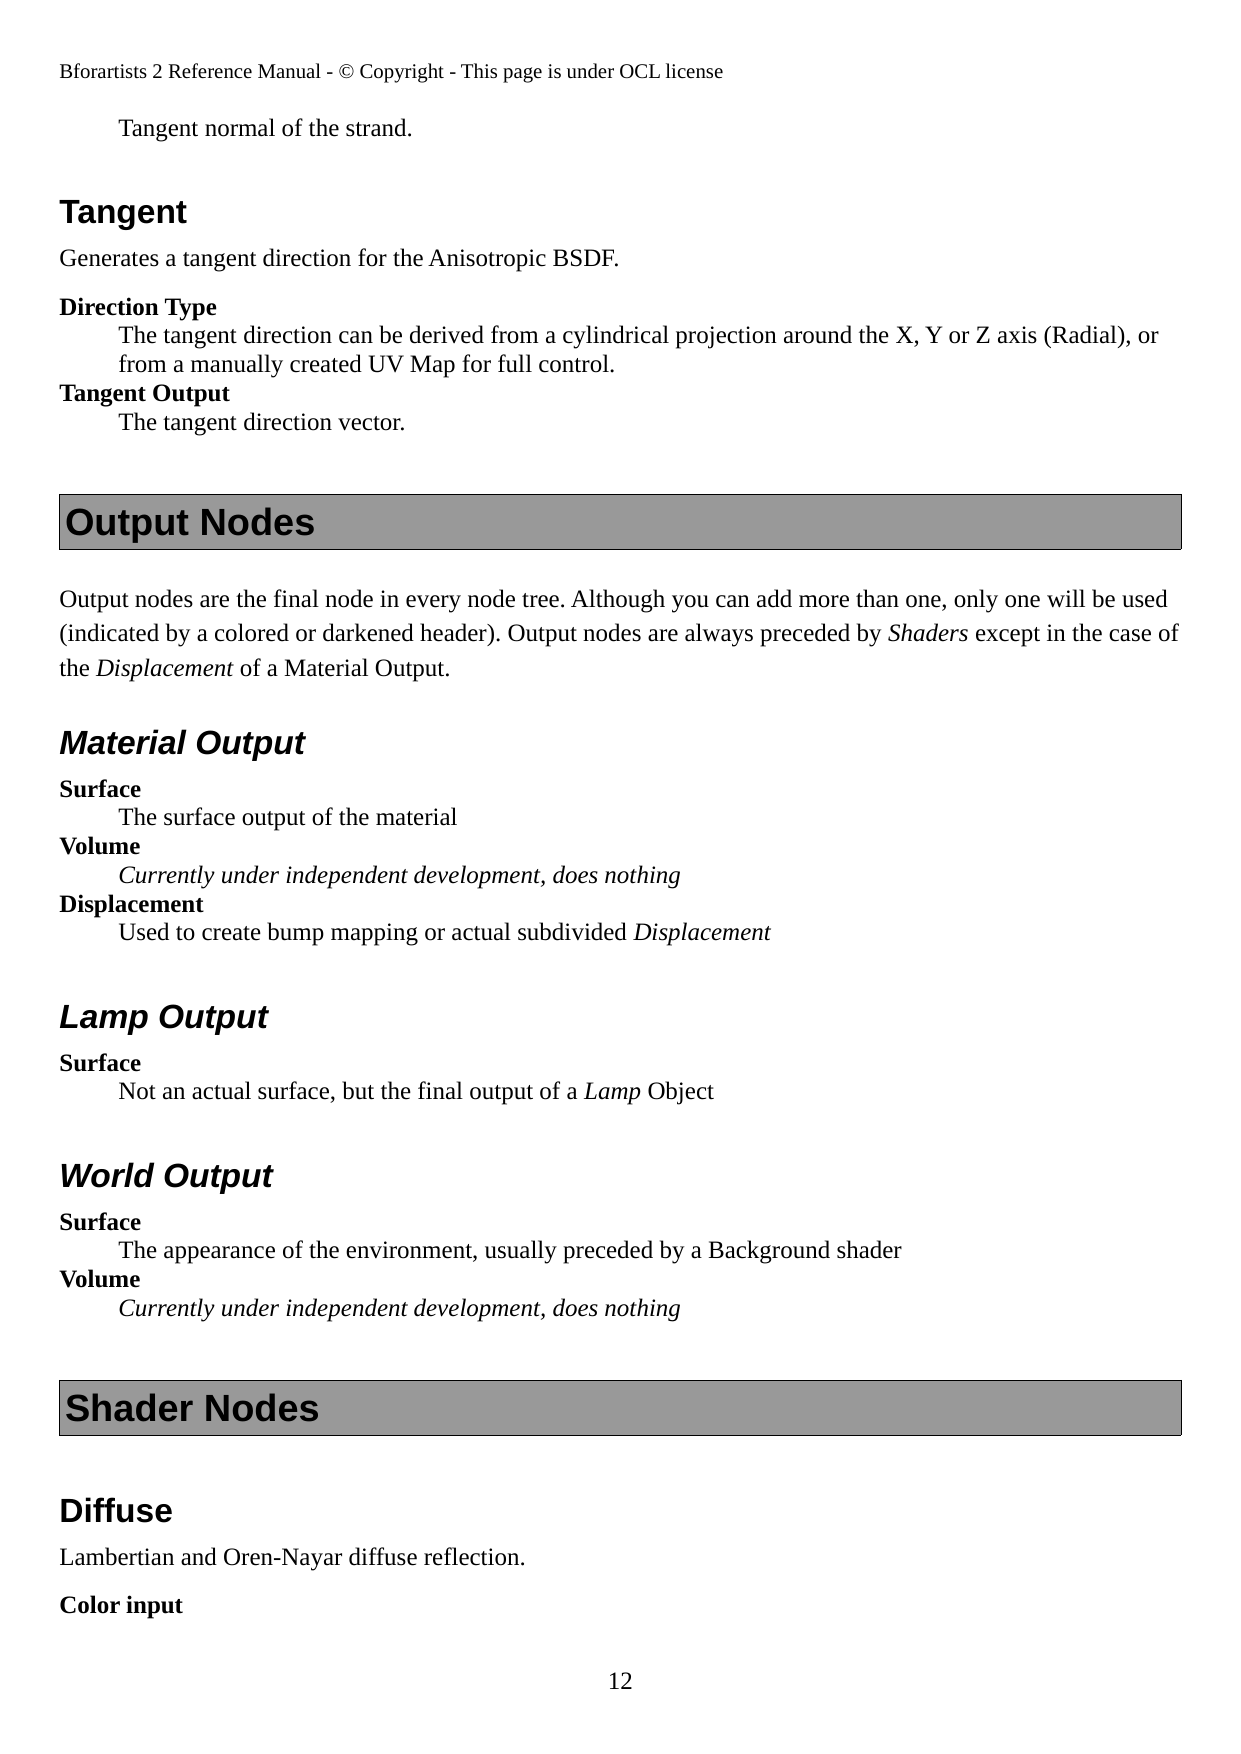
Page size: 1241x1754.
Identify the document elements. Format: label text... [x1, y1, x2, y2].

subtitle Lamp Output [59, 996, 1181, 1035]
table_header Shader Nodes [60, 1381, 1181, 1435]
subtitle Tangent [59, 192, 1181, 230]
subtitle Displacement [59, 889, 1181, 917]
list Currently under independent development, does nothing [118, 1293, 1181, 1322]
list Not an actual surface, but the final output of a Lamp Object [118, 1076, 1181, 1105]
subtitle World Output [59, 1155, 1181, 1194]
subtitle Volume [59, 1264, 1181, 1293]
list The surface output of the material [118, 802, 1181, 831]
subtitle Diffuse [59, 1490, 1181, 1529]
list Tangent normal of the strand. [118, 113, 1181, 141]
list The tangent direction can be derived from a cylindrical projection around the X, Y or Z axis (Radial), or from a manually created UV Map for full control. [118, 321, 1181, 378]
list The appearance of the environment, usually preceded by a Background shader [118, 1235, 1181, 1264]
subtitle Direction Type [59, 292, 1181, 321]
subtitle Surface [59, 1207, 1181, 1235]
list Currently under independent development, does nothing [118, 860, 1181, 889]
subtitle Material Output [59, 722, 1181, 761]
subtitle Color input [59, 1591, 1181, 1619]
text Output nodes are the final node in every node tree. Although you can add more than one, only one will be used (indicated by a colored or darkened header). Output nodes are always preceded by Shaders except in the case of the Displacement of a Material Output. [59, 584, 1181, 681]
subtitle Surface [59, 774, 1181, 802]
table_header Output Nodes [60, 495, 1181, 549]
subtitle Volume [59, 831, 1181, 860]
list The tangent direction vector. [118, 407, 1181, 436]
subtitle Surface [59, 1048, 1181, 1076]
subtitle Tangent Output [59, 378, 1181, 407]
text Lambertian and Oren-Nayar diffuse reflection. [59, 1542, 1181, 1570]
text Generates a tangent direction for the Anisotropic BSDF. [59, 243, 1181, 272]
list Used to create bump mapping or actual subdivided Displacement [118, 917, 1181, 946]
